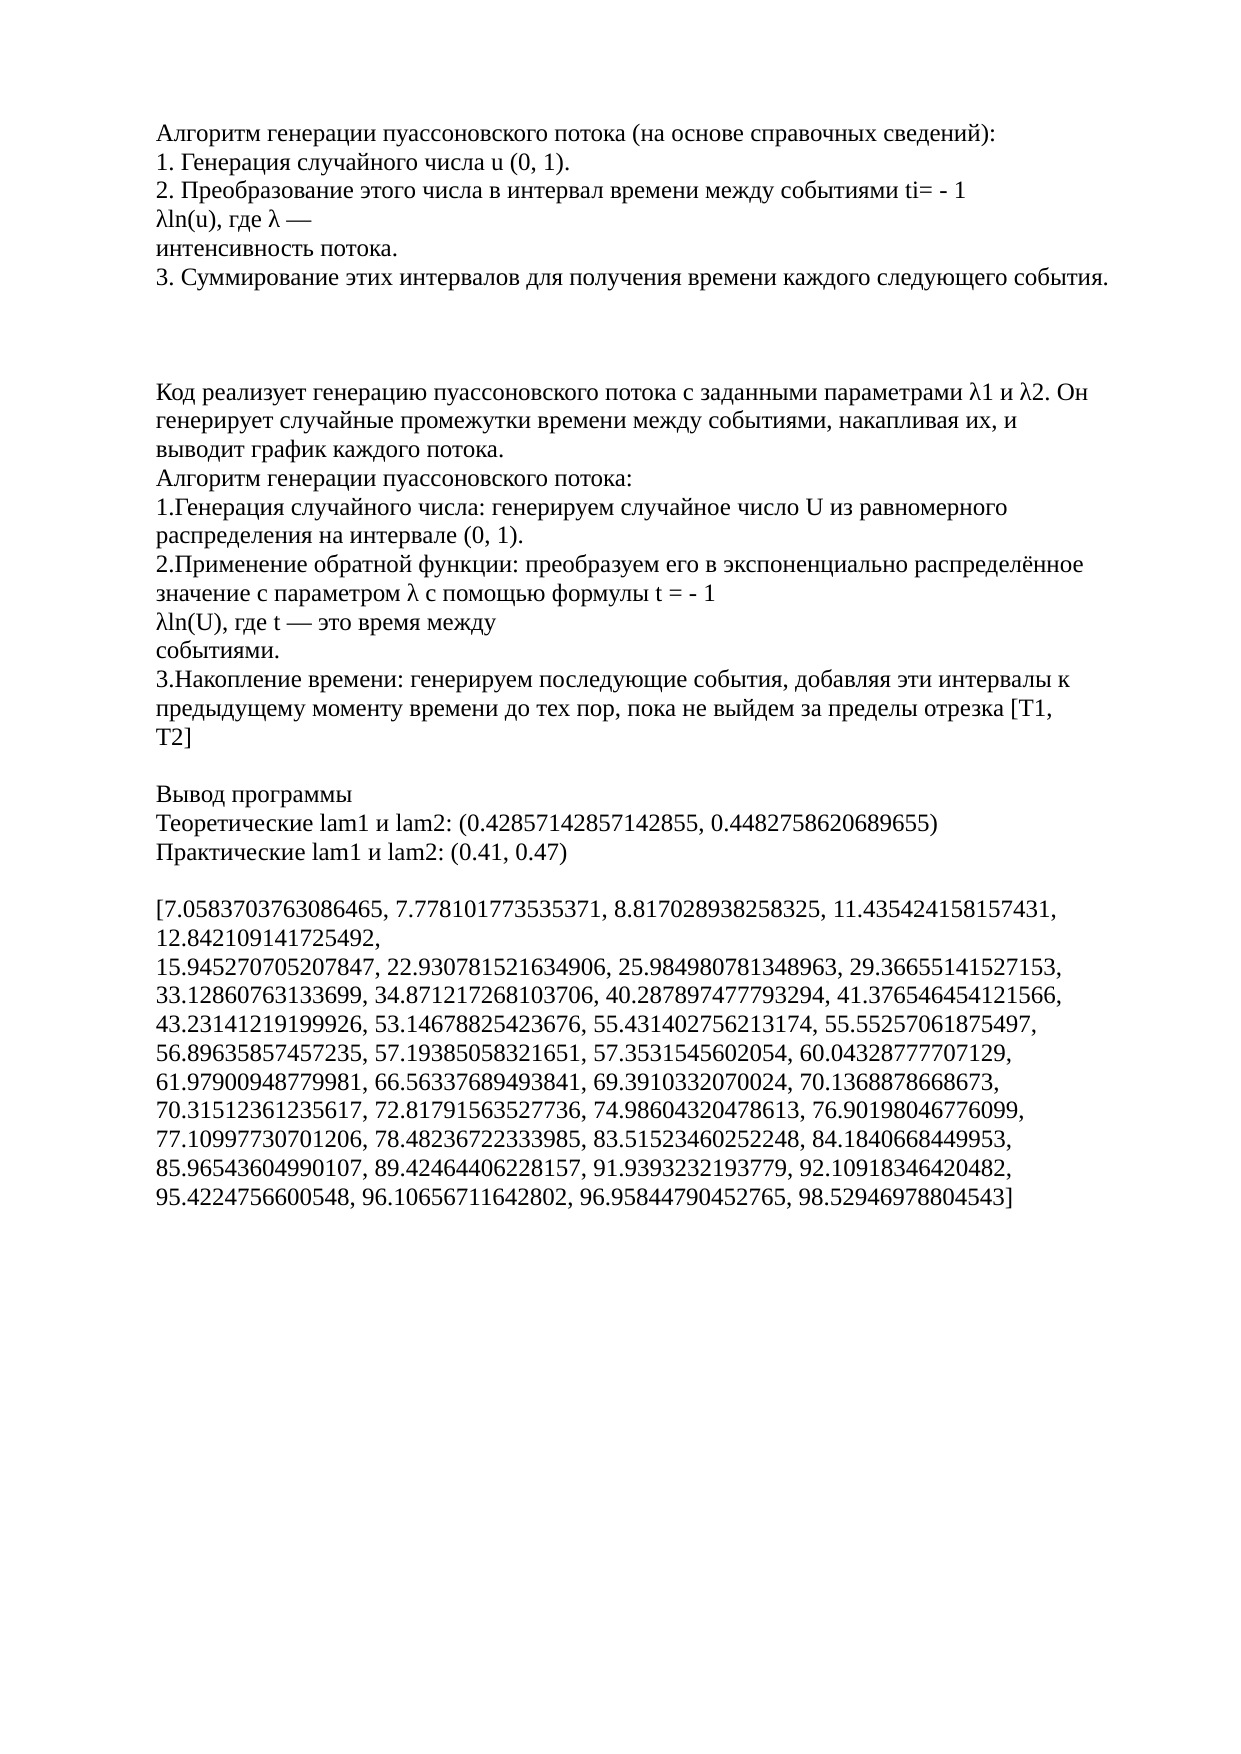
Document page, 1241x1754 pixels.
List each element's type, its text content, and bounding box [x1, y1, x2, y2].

text 2.Применение обратной функции: преобразуем его в экспоненциально распределённое [156, 549, 1122, 578]
text Код реализует генерацию пуассоновского потока с заданными параметрами λ1 и λ2. Он [156, 377, 1122, 406]
text 3.Накопление времени: генерируем последующие события, добавляя эти интервалы к [156, 664, 1122, 693]
text 1.Генерация случайного числа: генерируем случайное число U из равномерного [156, 492, 1122, 521]
text 2. Преобразование этого числа в интервал времени между событиями ti= - 1 [156, 176, 1122, 204]
text T2] [156, 722, 1122, 751]
text Теоретические lam1 и lam2: (0.42857142857142855, 0.4482758620689655) [156, 808, 1122, 837]
text событиями. [156, 636, 1122, 664]
text генерирует случайные промежутки времени между событиями, накапливая их, и [156, 406, 1122, 434]
text λln(U), где t — это время между [156, 607, 1122, 636]
text распределения на интервале (0, 1). [156, 521, 1122, 549]
text Практические lam1 и lam2: (0.41, 0.47) [156, 837, 1122, 866]
text интенсивность потока. [156, 233, 1122, 262]
text λln(u), где λ — [156, 204, 1122, 233]
text [7.0583703763086465, 7.778101773535371, 8.817028938258325, 11.435424158157431, 12.842109141725492, [156, 894, 1122, 952]
text 15.945270705207847, 22.930781521634906, 25.984980781348963, 29.36655141527153, 33.12860763133699, 34.871217268103706, 40.287897477793294, 41.376546454121566, 43.23141219199926, 53.14678825423676, 55.431402756213174, 55.55257061875497, 56.89635857457235, 57.19385058321651, 57.3531545602054, 60.04328777707129, 61.97900948779981, 66.56337689493841, 69.3910332070024, 70.1368878668673, 70.31512361235617, 72.81791563527736, 74.98604320478613, 76.90198046776099, 77.10997730701206, 78.48236722333985, 83.51523460252248, 84.1840668449953, 85.96543604990107, 89.42464406228157, 91.9393232193779, 92.10918346420482, 95.4224756600548, 96.10656711642802, 96.95844790452765, 98.52946978804543] [156, 952, 1122, 1211]
text Алгоритм генерации пуассоновского потока: [156, 463, 1122, 492]
text Вывод программы [156, 779, 1122, 808]
text Алгоритм генерации пуассоновского потока (на основе справочных сведений): 1. Генерация случайного числа u (0, 1). [156, 118, 1122, 176]
text значение с параметром λ с помощью формулы t = - 1 [156, 578, 1122, 607]
text предыдущему моменту времени до тех пор, пока не выйдем за пределы отрезка [T1, [156, 693, 1122, 722]
text 3. Суммирование этих интервалов для получения времени каждого следующего события. [156, 262, 1122, 291]
text выводит график каждого потока. [156, 434, 1122, 463]
